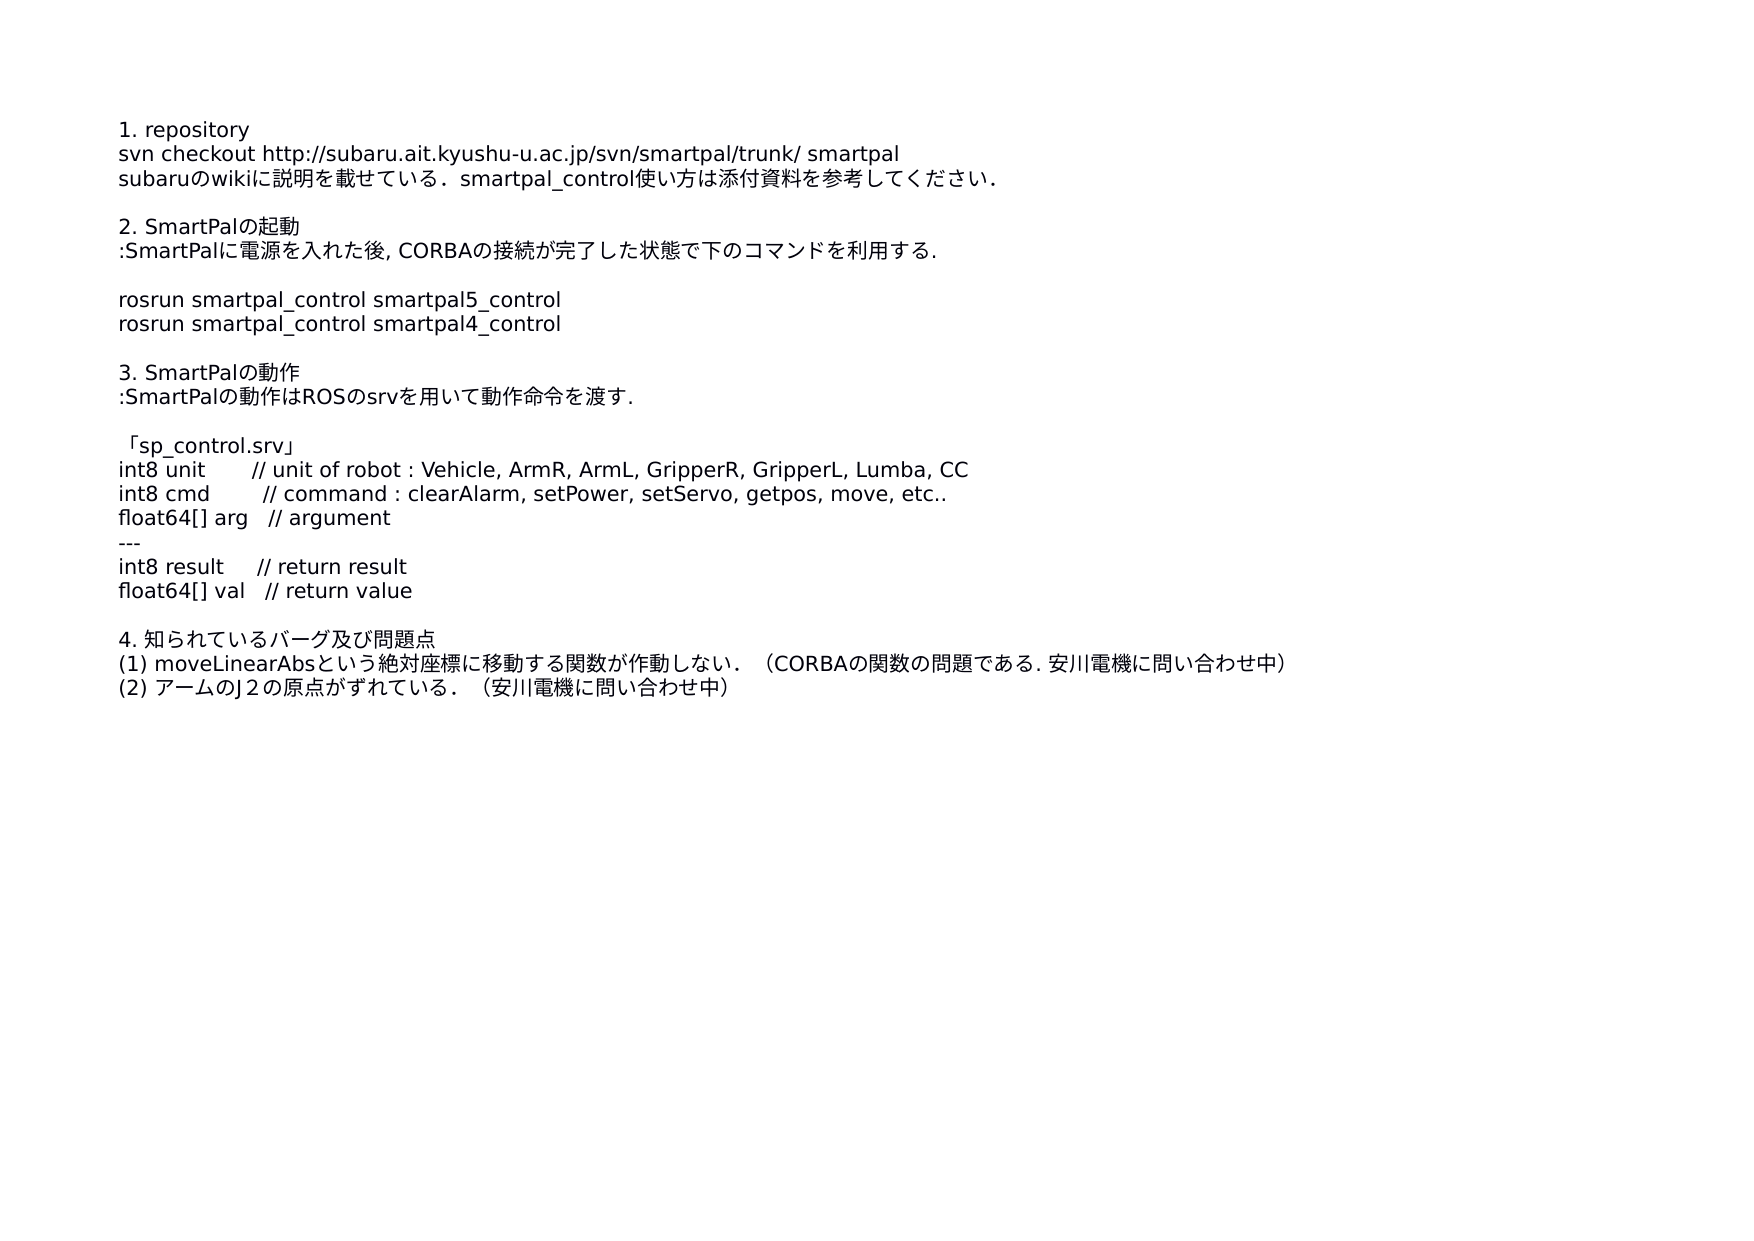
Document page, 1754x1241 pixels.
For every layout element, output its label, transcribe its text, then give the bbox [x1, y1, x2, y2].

text 4. 知られているバーグ及び問題点 [118, 628, 1636, 652]
text 1. repository [118, 118, 1636, 142]
text rosrun smartpal_control smartpal4_control [118, 312, 1636, 337]
text int8 cmd // command : clearAlarm, setPower, setServo, getpos, move, etc.. [118, 482, 1636, 506]
text subaruのwikiに説明を載せている．smartpal_control使い方は添付資料を参考してください． [118, 167, 1636, 191]
text float64[] arg // argument [118, 506, 1636, 531]
text svn checkout http://subaru.ait.kyushu-u.ac.jp/svn/smartpal/trunk/ smartpal [118, 142, 1636, 167]
text int8 unit // unit of robot : Vehicle, ArmR, ArmL, GripperR, GripperL, Lumba, CC [118, 458, 1636, 482]
text rosrun smartpal_control smartpal5_control [118, 288, 1636, 312]
text 「sp_control.srv」 [118, 434, 1636, 458]
text :SmartPalに電源を入れた後, CORBAの接続が完了した状態で下のコマンドを利用する. [118, 239, 1636, 264]
text float64[] val // return value [118, 579, 1636, 603]
text :SmartPalの動作はROSのsrvを用いて動作命令を渡す. [118, 385, 1636, 409]
text 3. SmartPalの動作 [118, 361, 1636, 385]
text 2. SmartPalの起動 [118, 215, 1636, 239]
text int8 result // return result [118, 555, 1636, 579]
text (1) moveLinearAbsという絶対座標に移動する関数が作動しない．（CORBAの関数の問題である. 安川電機に問い合わせ中） [118, 652, 1636, 676]
text (2) アームのJ２の原点がずれている．（安川電機に問い合わせ中） [118, 676, 1636, 701]
text --- [118, 531, 1636, 555]
